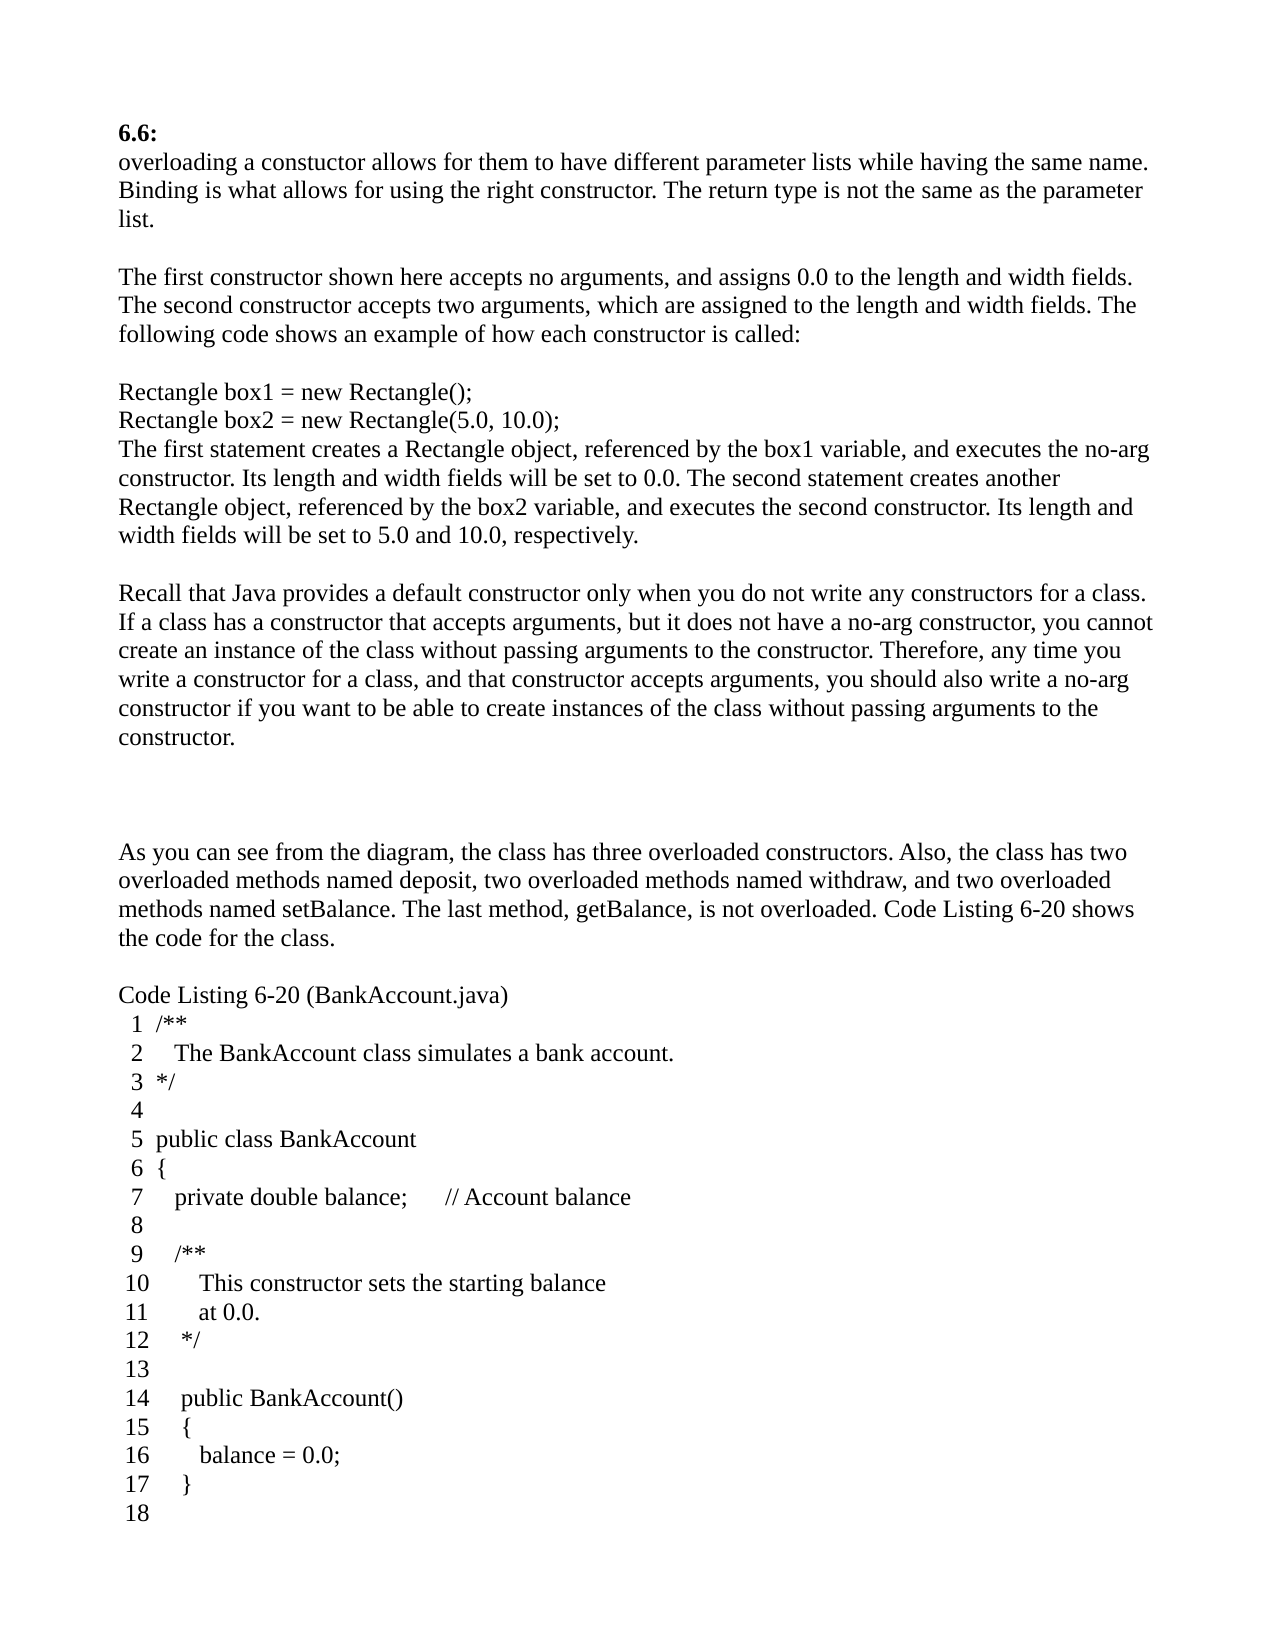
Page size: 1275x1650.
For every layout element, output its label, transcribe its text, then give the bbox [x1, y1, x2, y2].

text 16 balance = 0.0; [118, 1441, 1157, 1469]
text Binding is what allows for using the right constructor. The return type is not the same as the parameter list. [118, 176, 1157, 233]
text 2 The BankAccount class simulates a bank account. [118, 1038, 1157, 1067]
text Code Listing 6-20 (BankAccount.java) [118, 981, 1157, 1009]
text Rectangle box1 = new Rectangle(); [118, 377, 1157, 406]
text 15 { [118, 1412, 1157, 1441]
text The first constructor shown here accepts no arguments, and assigns 0.0 to the length and width fields. The second constructor accepts two arguments, which are assigned to the length and width fields. The following code shows an example of how each constructor is called: [118, 262, 1157, 348]
text 6.6: [118, 118, 1157, 147]
text 11 at 0.0. [118, 1297, 1157, 1326]
text 8 [118, 1211, 1157, 1239]
text 9 /** [118, 1239, 1157, 1268]
text Recall that Java provides a default constructor only when you do not write any constructors for a class. If a class has a constructor that accepts arguments, but it does not have a no-arg constructor, you cannot create an instance of the class without passing arguments to the constructor. Therefore, any time you write a constructor for a class, and that constructor accepts arguments, you should also write a no-arg constructor if you want to be able to create instances of the class without passing arguments to the constructor. [118, 578, 1157, 751]
text 1 /** [118, 1009, 1157, 1038]
text 4 [118, 1096, 1157, 1124]
text Rectangle box2 = new Rectangle(5.0, 10.0); [118, 406, 1157, 434]
text 6 { [118, 1153, 1157, 1182]
text The first statement creates a Rectangle object, referenced by the box1 variable, and executes the no-arg constructor. Its length and width fields will be set to 0.0. The second statement creates another Rectangle object, referenced by the box2 variable, and executes the second constructor. Its length and width fields will be set to 5.0 and 10.0, respectively. [118, 434, 1157, 549]
text overloading a constuctor allows for them to have different parameter lists while having the same name. [118, 147, 1157, 176]
text 18 [118, 1498, 1157, 1527]
text 17 } [118, 1469, 1157, 1498]
text As you can see from the diagram, the class has three overloaded constructors. Also, the class has two overloaded methods named deposit, two overloaded methods named withdraw, and two overloaded methods named setBalance. The last method, getBalance, is not overloaded. Code Listing 6-20 shows the code for the class. [118, 837, 1157, 952]
text 10 This constructor sets the starting balance [118, 1268, 1157, 1297]
text 7 private double balance; // Account balance [118, 1182, 1157, 1211]
text 3 */ [118, 1067, 1157, 1096]
text 12 */ [118, 1326, 1157, 1354]
text 5 public class BankAccount [118, 1124, 1157, 1153]
text 14 public BankAccount() [118, 1383, 1157, 1412]
text 13 [118, 1354, 1157, 1383]
